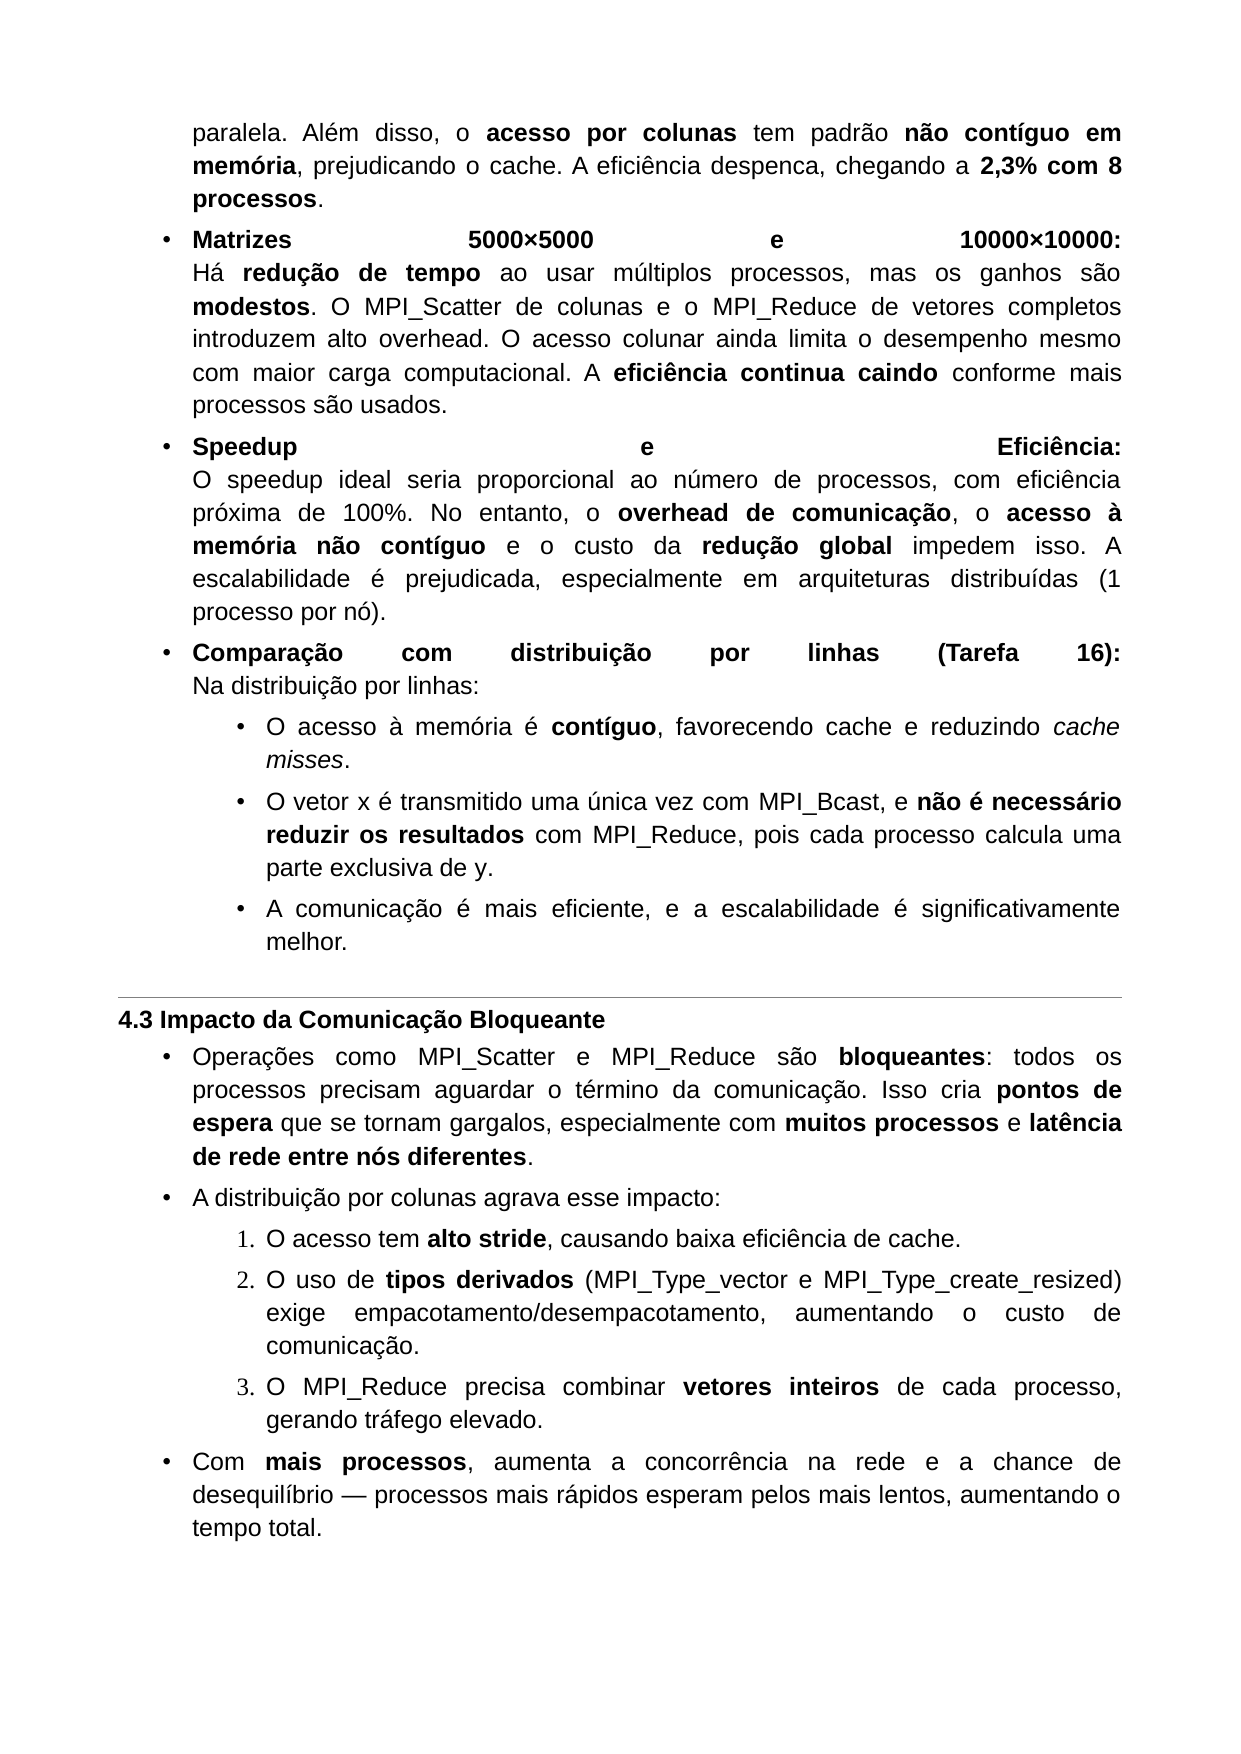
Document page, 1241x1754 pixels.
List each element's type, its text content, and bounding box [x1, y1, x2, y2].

list O MPI_Reduce precisa combinar vetores inteiros de cada processo, gerando tráfego elevado. [236, 1372, 1122, 1434]
list O acesso à memória é contíguo, favorecendo cache e reduzindo cache misses. [236, 712, 1122, 774]
list O vetor x é transmitido uma única vez com MPI_Bcast, e não é necessário reduzir os resultados com MPI_Reduce, pois cada processo calcula uma parte exclusiva de y. [236, 787, 1122, 881]
list O uso de tipos derivados (MPI_Type_vector e MPI_Type_create_resized) exige empacotamento/desempacotamento, aumentando o custo de comunicação. [236, 1265, 1122, 1360]
subtitle 4.3 Impacto da Comunicação Bloqueante [118, 1005, 1122, 1034]
list O acesso tem alto stride, causando baixa eficiência de cache. [236, 1224, 1122, 1253]
list paralela. Além disso, o acesso por colunas tem padrão não contíguo em memória, prejudicando o cache. A eficiência despenca, chegando a 2,3% com 8 processos. [162, 118, 1122, 213]
list Operações como MPI_Scatter e MPI_Reduce são bloqueantes: todos os processos precisam aguardar o término da comunicação. Isso cria pontos de espera que se tornam gargalos, especialmente com muitos processos e latência de rede entre nós diferentes. [162, 1042, 1122, 1170]
list Matrizes 5000×5000 e 10000×10000: Há redução de tempo ao usar múltiplos processos, mas os ganhos são modestos. O MPI_Scatter de colunas e o MPI_Reduce de vetores completos introduzem alto overhead. O acesso colunar ainda limita o desempenho mesmo com maior carga computacional. A eficiência continua caindo conforme mais processos são usados. [162, 225, 1122, 419]
list A distribuição por colunas agrava esse impacto: [162, 1183, 1122, 1211]
list Comparação com distribuição por linhas (Tarefa 16): Na distribuição por linhas: [162, 638, 1122, 700]
list Speedup e Eficiência: O speedup ideal seria proporcional ao número de processos, com eficiência próxima de 100%. No entanto, o overhead de comunicação, o acesso à memória não contíguo e o custo da redução global impedem isso. A escalabilidade é prejudicada, especialmente em arquiteturas distribuídas (1 processo por nó). [162, 432, 1122, 626]
list A comunicação é mais eficiente, e a escalabilidade é significativamente melhor. [236, 894, 1122, 956]
list Com mais processos, aumenta a concorrência na rede e a chance de desequilíbrio — processos mais rápidos esperam pelos mais lentos, aumentando o tempo total. [162, 1447, 1122, 1542]
